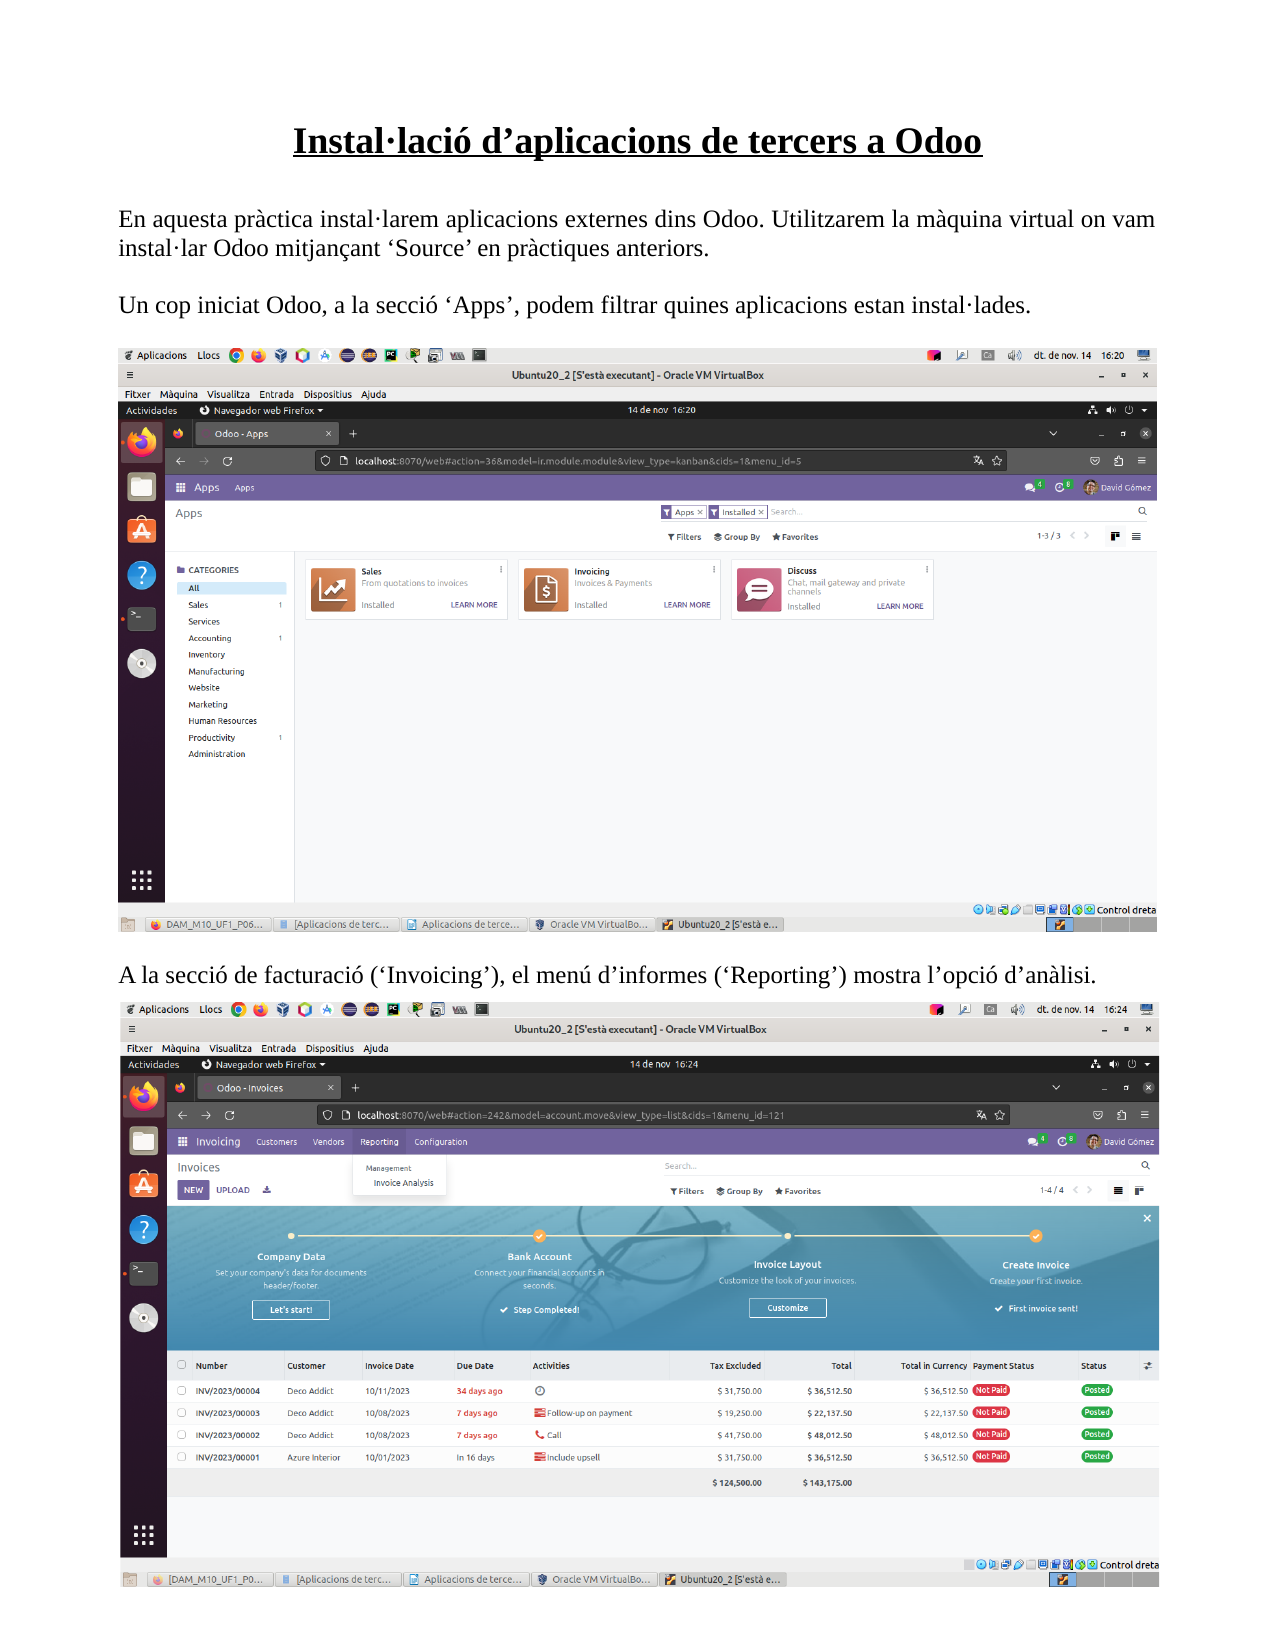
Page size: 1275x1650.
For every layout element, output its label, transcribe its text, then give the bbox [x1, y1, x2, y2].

picture [120, 1002, 1160, 1587]
text En aquesta pràctica instal·larem aplicacions externes dins Odoo. Utilitzarem la màquina virtual on vam instal·lar Odoo mitjançant ‘Source’ en pràctiques anteriors. [118, 204, 1157, 262]
text A la secció de facturació (‘Invoicing’), el menú d’informes (‘Reporting’) mostra l’opció d’anàlisi. [118, 961, 1157, 989]
text Instal·lació d’aplicacions de tercers a Odoo [118, 118, 1157, 161]
picture [118, 348, 1157, 932]
text Un cop iniciat Odoo, a la secció ‘Apps’, podem filtrar quines aplicacions estan instal·lades. [118, 291, 1157, 319]
